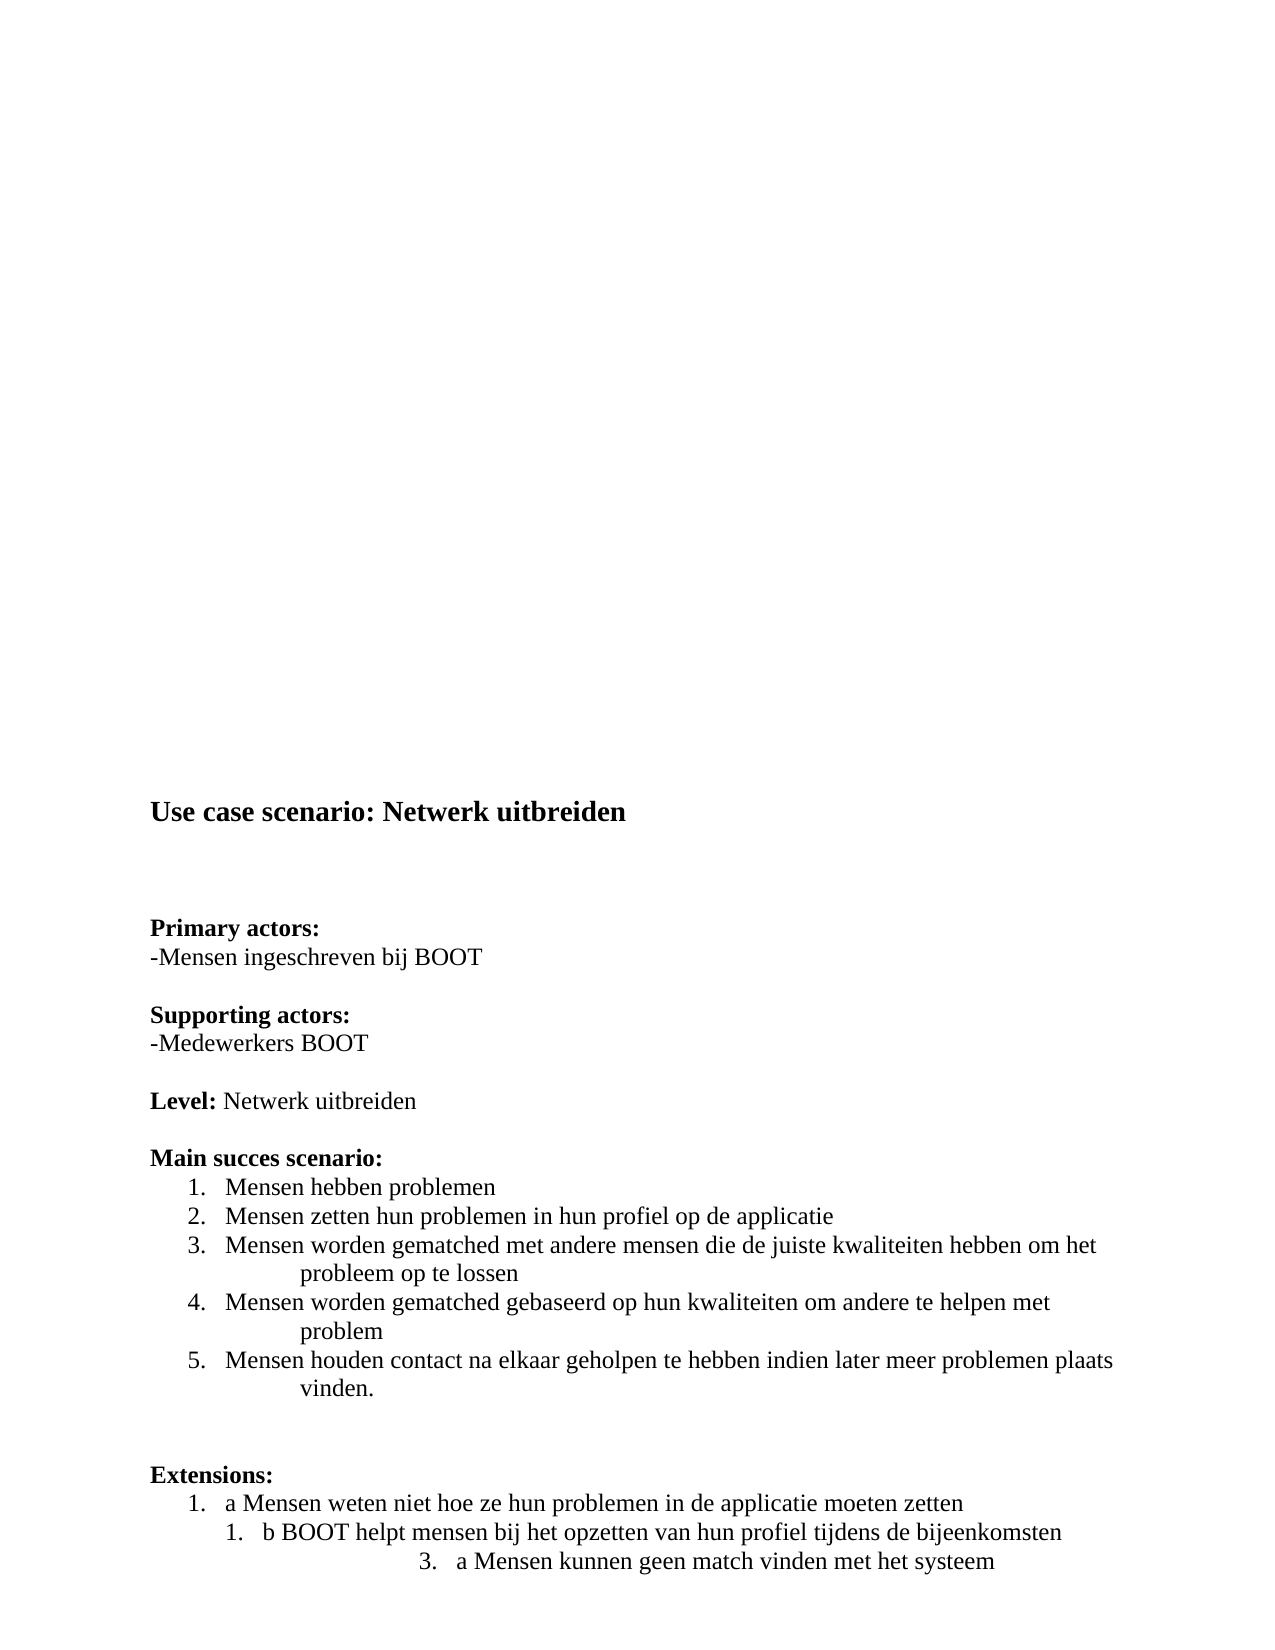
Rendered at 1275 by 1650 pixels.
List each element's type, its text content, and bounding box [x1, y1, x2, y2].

text Supporting actors: [150, 1000, 1125, 1028]
text Main succes scenario: [150, 1143, 1125, 1172]
list Mensen hebben problemen [187, 1172, 1125, 1201]
text -Mensen ingeschreven bij BOOT [150, 942, 1125, 971]
text -Medewerkers BOOT [150, 1028, 1125, 1057]
text Extensions: [150, 1460, 1125, 1488]
text Primary actors: [150, 913, 1125, 942]
list b BOOT helpt mensen bij het opzetten van hun profiel tijdens de bijeenkomsten 3. a Mensen kunnen geen match vinden met het systeem [225, 1517, 1125, 1575]
list Mensen zetten hun problemen in hun profiel op de applicatie [187, 1201, 1125, 1230]
text Use case scenario: Netwerk uitbreiden [150, 794, 1125, 827]
text Level: Netwerk uitbreiden [150, 1086, 1125, 1115]
list Mensen worden gematched gebaseerd op hun kwaliteiten om andere te helpen met problem [187, 1287, 1125, 1345]
list a Mensen weten niet hoe ze hun problemen in de applicatie moeten zetten [187, 1488, 1125, 1517]
list Mensen worden gematched met andere mensen die de juiste kwaliteiten hebben om het probleem op te lossen [187, 1230, 1125, 1287]
list Mensen houden contact na elkaar geholpen te hebben indien later meer problemen plaats vinden. [187, 1345, 1125, 1402]
